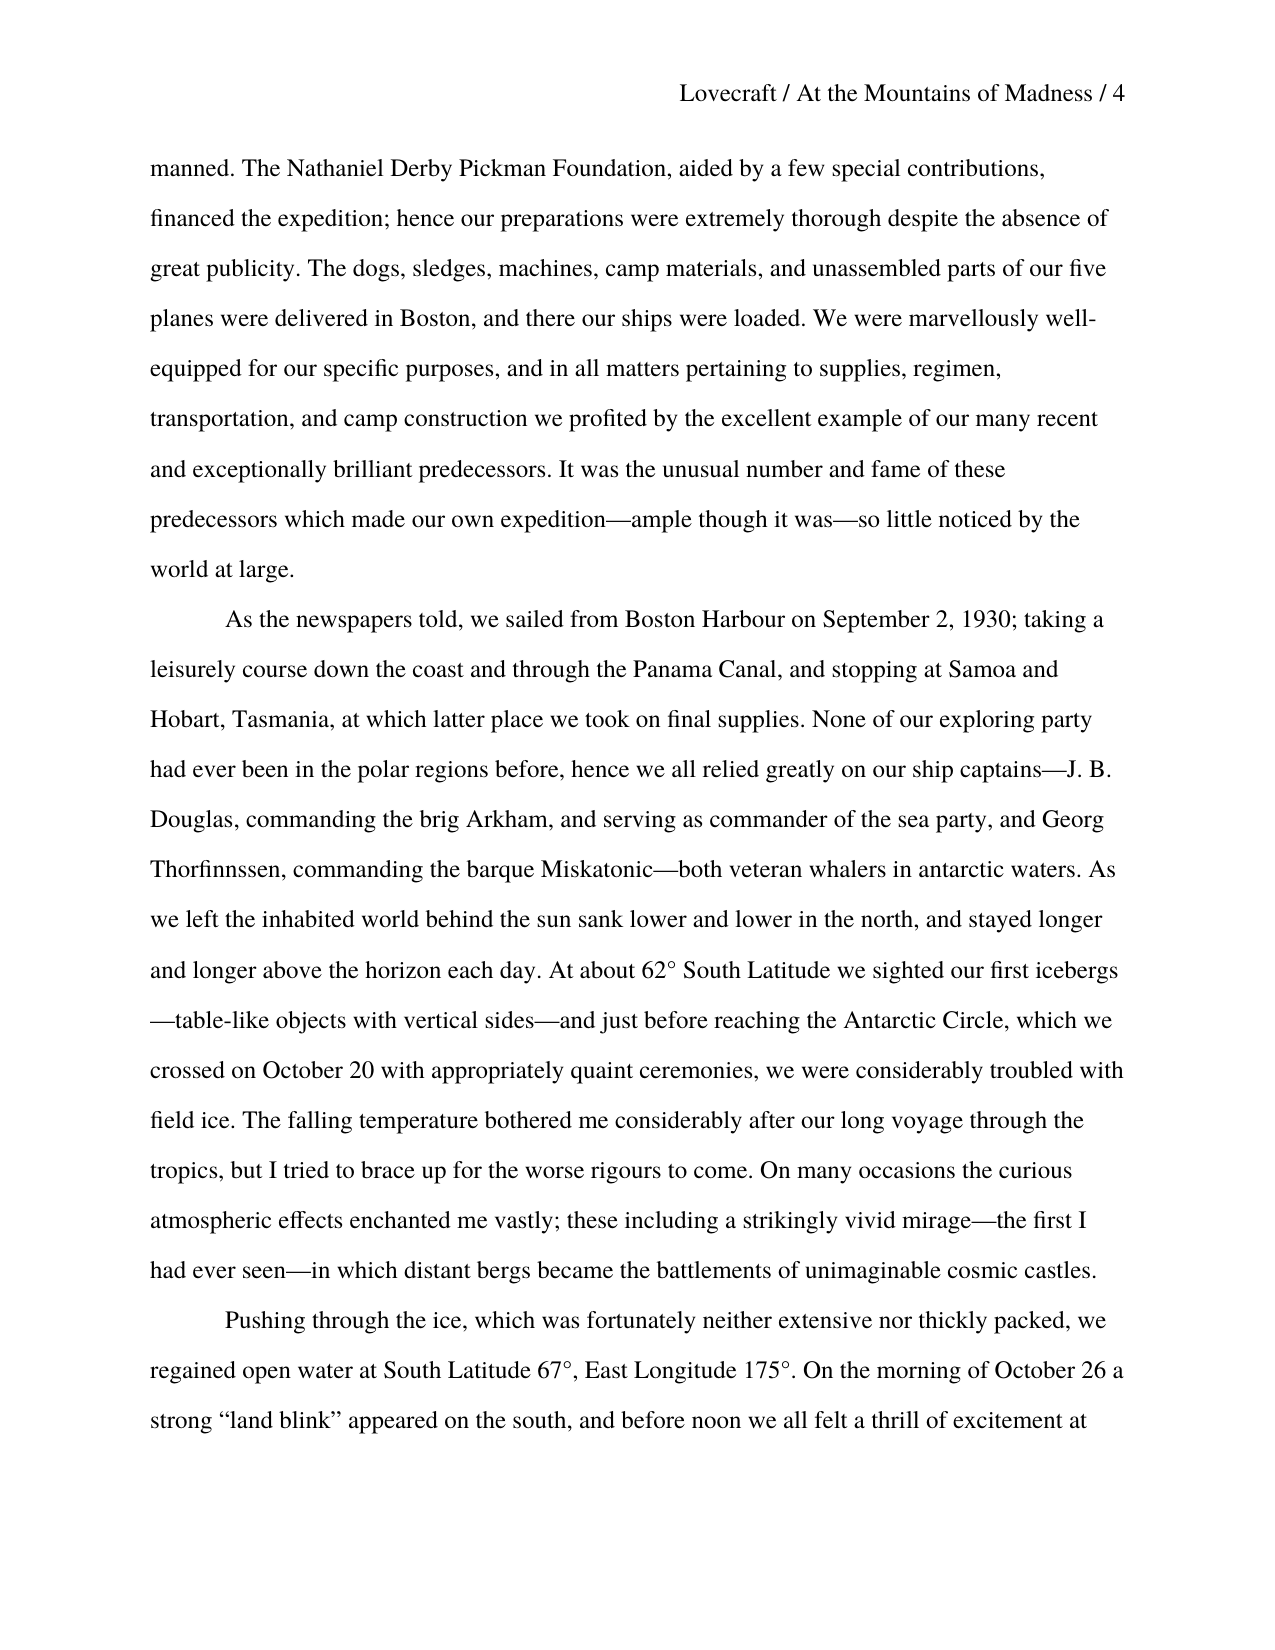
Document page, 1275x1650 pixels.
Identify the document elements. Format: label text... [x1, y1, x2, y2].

text manned. The Nathaniel Derby Pickman Foundation, aided by a few special contributions, financed the expedition; hence our preparations were extremely thorough despite the absence of great publicity. The dogs, sledges, machines, camp materials, and unassembled parts of our five planes were delivered in Boston, and there our ships were loaded. We were marvellously well-equipped for our specific purposes, and in all matters pertaining to supplies, regimen, transportation, and camp construction we profited by the excellent example of our many recent and exceptionally brilliant predecessors. It was the unusual number and fame of these predecessors which made our own expedition—ample though it was—so little noticed by the world at large. [150, 150, 1125, 584]
text Pushing through the ice, which was fortunately neither extensive nor thickly packed, we regained open water at South Latitude 67°, East Longitude 175°. On the morning of October 26 a strong “land blink” appeared on the south, and before noon we all felt a thrill of excitement at [150, 1302, 1125, 1436]
text As the newspapers told, we sailed from Boston Harbour on September 2, 1930; taking a leisurely course down the coast and through the Panama Canal, and stopping at Samoa and Hobart, Tasmania, at which latter place we took on final supplies. None of our exploring party had ever been in the polar regions before, hence we all relied greatly on our ship captains—J. B. Douglas, commanding the brig Arkham, and serving as commander of the sea party, and Georg Thorfinnssen, commanding the barque Miskatonic—both veteran whalers in antarctic waters. As we left the inhabited world behind the sun sank lower and lower in the north, and stayed longer and longer above the horizon each day. At about 62° South Latitude we sighted our first icebergs—table-like objects with vertical sides—and just before reaching the Antarctic Circle, which we crossed on October 20 with appropriately quaint ceremonies, we were considerably troubled with field ice. The falling temperature bothered me considerably after our long voyage through the tropics, but I tried to brace up for the worse rigours to come. On many occasions the curious atmospheric effects enchanted me vastly; these including a strikingly vivid mirage—the first I had ever seen—in which distant bergs became the battlements of unimaginable cosmic castles. [150, 601, 1125, 1286]
